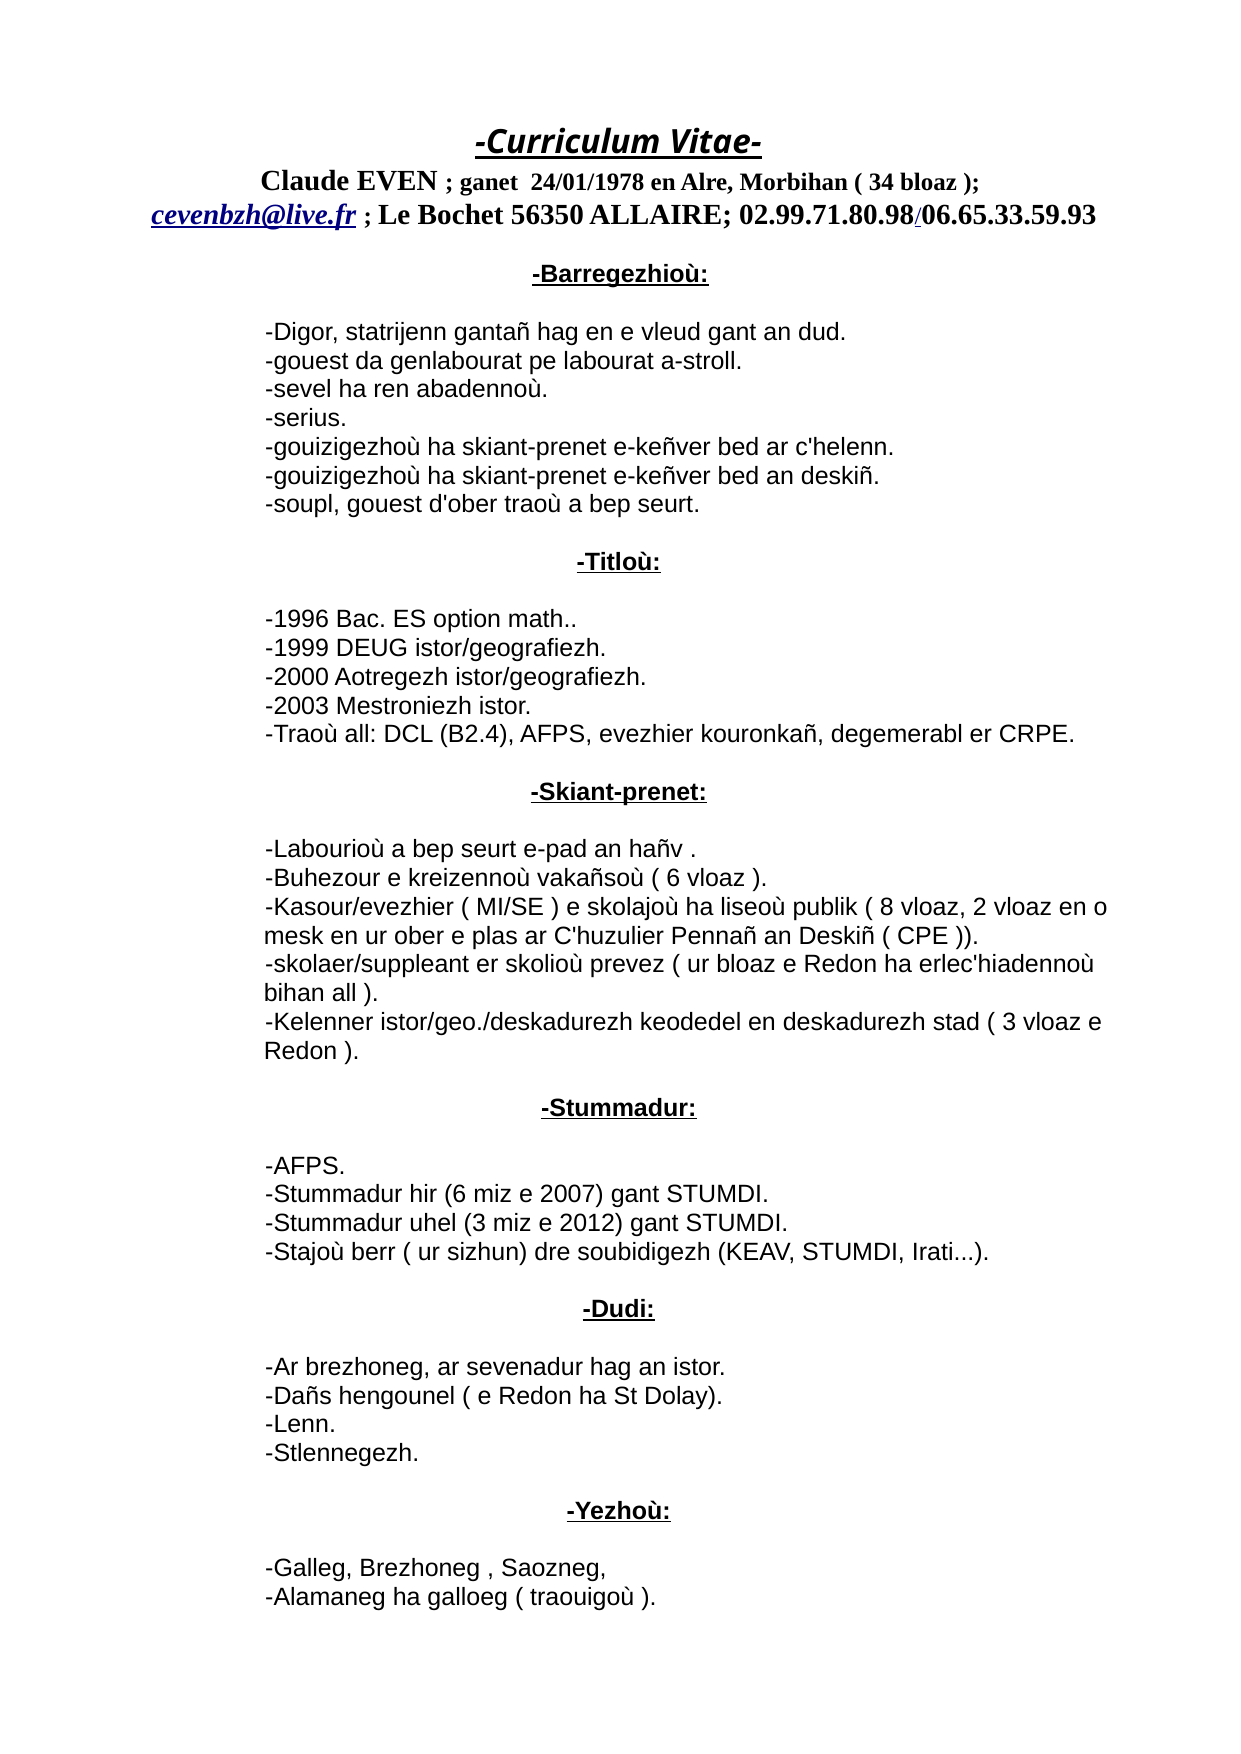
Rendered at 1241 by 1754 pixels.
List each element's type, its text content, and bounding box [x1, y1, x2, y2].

text -Barregezhioù: [118, 259, 1122, 288]
text -1996 Bac. ES option math.. [176, 604, 1122, 633]
text -Traoù all: DCL (B2.4), AFPS, evezhier kouronkañ, degemerabl er CRPE. [176, 719, 1122, 748]
text -Lenn. [176, 1409, 1122, 1438]
text -1999 DEUG istor/geografiezh. [176, 633, 1122, 662]
text -gouizigezhoù ha skiant-prenet e-keñver bed an deskiñ. [176, 461, 1122, 489]
text -Skiant-prenet: [115, 777, 1122, 806]
text -Alamaneg ha galloeg ( traouigoù ). [176, 1582, 1122, 1611]
text Claude EVEN ; ganet 24/01/1978 en Alre, Morbihan ( 34 bloaz ); [118, 163, 1122, 197]
text -Dudi: [115, 1294, 1122, 1323]
text -Stummadur uhel (3 miz e 2012) gant STUMDI. [176, 1208, 1122, 1237]
text -Stajoù berr ( ur sizhun) dre soubidigezh (KEAV, STUMDI, Irati...). [176, 1237, 1122, 1266]
text -Kasour/evezhier ( MI/SE ) e skolajoù ha liseoù publik ( 8 vloaz, 2 vloaz en o mesk en ur ober e plas ar C'huzulier Pennañ an Deskiñ ( CPE )). [263, 892, 1122, 949]
text -Yezhoù: [115, 1496, 1122, 1524]
text -Digor, statrijenn gantañ hag en e vleud gant an dud. [176, 317, 1122, 346]
text -2000 Aotregezh istor/geografiezh. [176, 662, 1122, 691]
text -Labourioù a bep seurt e-pad an hañv . [263, 834, 1122, 863]
text -serius. [176, 403, 1122, 432]
text -Titloù: [115, 547, 1122, 576]
text -Dañs hengounel ( e Redon ha St Dolay). [176, 1381, 1122, 1409]
text -soupl, gouest d'ober traoù a bep seurt. [176, 489, 1122, 518]
text cevenbzh@live.fr ; Le Bochet 56350 ALLAIRE; 02.99.71.80.98/06.65.33.59.93 [118, 197, 1122, 231]
text -Stummadur: [115, 1093, 1122, 1122]
text -Stummadur hir (6 miz e 2007) gant STUMDI. [176, 1179, 1122, 1208]
text -AFPS. [176, 1151, 1122, 1179]
text -Stlennegezh. [176, 1438, 1122, 1467]
text -Galleg, Brezhoneg , Saozneg, [176, 1553, 1122, 1582]
text -Ar brezhoneg, ar sevenadur hag an istor. [176, 1352, 1122, 1381]
text -gouest da genlabourat pe labourat a-stroll. [176, 346, 1122, 374]
text -2003 Mestroniezh istor. [176, 691, 1122, 719]
text -gouizigezhoù ha skiant-prenet e-keñver bed ar c'helenn. [176, 432, 1122, 461]
text -Kelenner istor/geo./deskadurezh keodedel en deskadurezh stad ( 3 vloaz e Redon ). [263, 1007, 1122, 1064]
text -Buhezour e kreizennoù vakañsoù ( 6 vloaz ). [263, 863, 1122, 892]
text -sevel ha ren abadennoù. [176, 374, 1122, 403]
text -Curriculum Vitae- [118, 118, 1122, 163]
text -skolaer/suppleant er skolioù prevez ( ur bloaz e Redon ha erlec'hiadennoù bihan all ). [263, 949, 1122, 1007]
